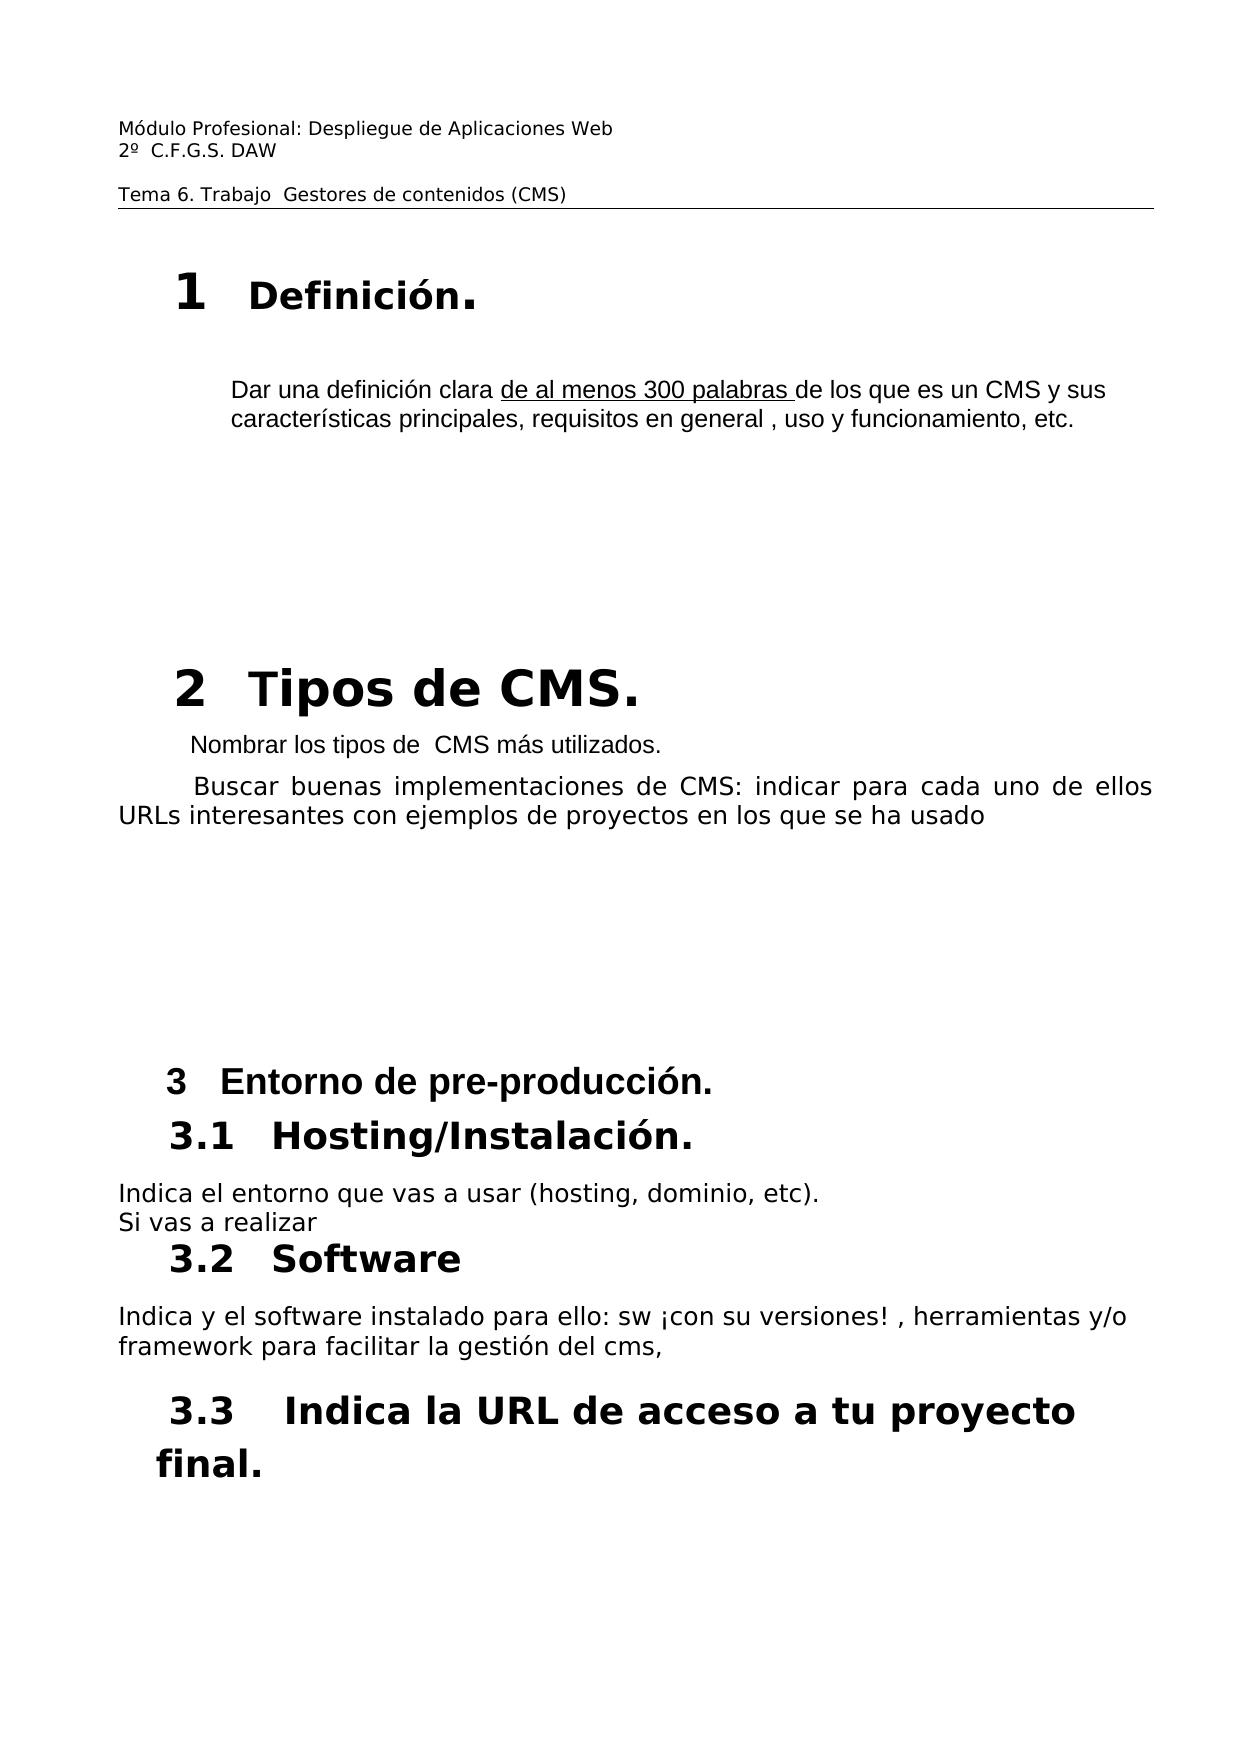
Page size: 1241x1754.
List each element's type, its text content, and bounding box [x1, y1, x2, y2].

subtitle Definición. [118, 263, 1154, 321]
text Nombrar los tipos de CMS más utilizados. [118, 730, 1154, 759]
subtitle Software [118, 1238, 1154, 1281]
subtitle Tipos de CMS. [118, 659, 1154, 718]
list Dar una definición clara de al menos 300 palabras de los que es un CMS y sus características principales, requisitos en general , uso y funcionamiento, etc. [193, 375, 1154, 433]
subtitle Indica la URL de acceso a tu proyecto final. [118, 1390, 1154, 1486]
text Buscar buenas implementaciones de CMS: indicar para cada uno de ellos URLs interesantes con ejemplos de proyectos en los que se ha usado [118, 772, 1154, 831]
text Indica y el software instalado para ello: sw ¡con su versiones! , herramientas y/o framework para facilitar la gestión del cms, [118, 1302, 1154, 1361]
text Indica el entorno que vas a usar (hosting, dominio, etc). [118, 1179, 1154, 1208]
subtitle Hosting/Instalación. [118, 1114, 1154, 1158]
text Si vas a realizar [118, 1208, 1154, 1238]
subtitle Entorno de pre-producción. [118, 1059, 1154, 1102]
